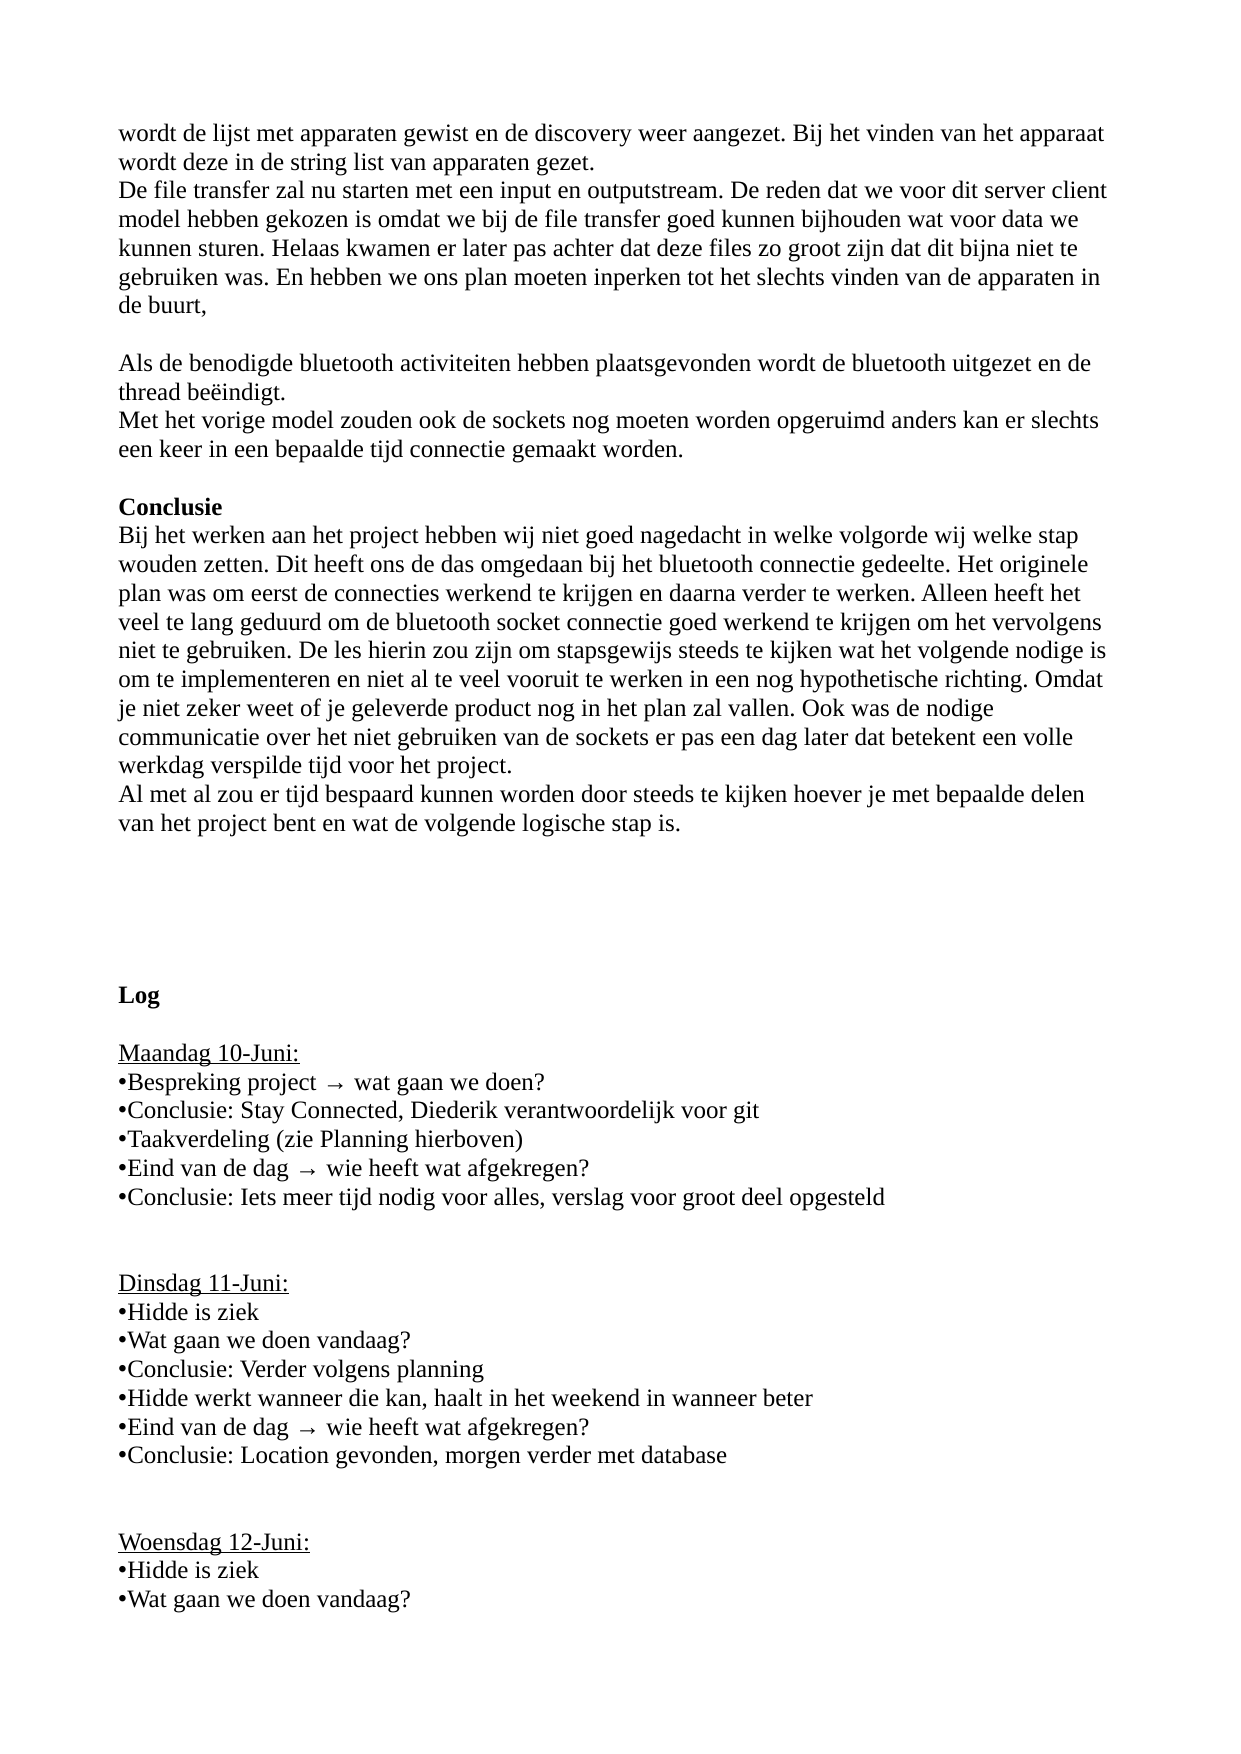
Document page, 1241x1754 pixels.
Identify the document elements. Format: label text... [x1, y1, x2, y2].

list Hidde werkt wanneer die kan, haalt in het weekend in wanneer beter [118, 1383, 1122, 1412]
list Eind van de dag → wie heeft wat afgekregen? [118, 1412, 1122, 1441]
list Conclusie: Stay Connected, Diederik verantwoordelijk voor git [118, 1096, 1122, 1124]
list Eind van de dag → wie heeft wat afgekregen? [118, 1153, 1122, 1182]
list Hidde is ziek [118, 1556, 1122, 1584]
text Woensdag 12-Juni: [118, 1527, 1122, 1556]
list Hidde is ziek [118, 1297, 1122, 1326]
list Wat gaan we doen vandaag? [118, 1584, 1122, 1613]
list Conclusie: Location gevonden, morgen verder met database [118, 1441, 1122, 1469]
list Conclusie: Iets meer tijd nodig voor alles, verslag voor groot deel opgesteld [118, 1182, 1122, 1211]
list Taakverdeling (zie Planning hierboven) [118, 1124, 1122, 1153]
text Dinsdag 11-Juni: [118, 1268, 1122, 1297]
text Log [118, 981, 1122, 1009]
text Conclusie [118, 492, 1122, 521]
list Bespreking project → wat gaan we doen? [118, 1067, 1122, 1096]
text Met het vorige model zouden ook de sockets nog moeten worden opgeruimd anders kan er slechts een keer in een bepaalde tijd connectie gemaakt worden. [118, 406, 1122, 463]
text wordt de lijst met apparaten gewist en de discovery weer aangezet. Bij het vinden van het apparaat wordt deze in de string list van apparaten gezet. [118, 118, 1122, 176]
list Wat gaan we doen vandaag? [118, 1326, 1122, 1354]
list Conclusie: Verder volgens planning [118, 1354, 1122, 1383]
text Al met al zou er tijd bespaard kunnen worden door steeds te kijken hoever je met bepaalde delen van het project bent en wat de volgende logische stap is. [118, 779, 1122, 837]
text Bij het werken aan het project hebben wij niet goed nagedacht in welke volgorde wij welke stap wouden zetten. Dit heeft ons de das omgedaan bij het bluetooth connectie gedeelte. Het originele plan was om eerst de connecties werkend te krijgen en daarna verder te werken. Alleen heeft het veel te lang geduurd om de bluetooth socket connectie goed werkend te krijgen om het vervolgens niet te gebruiken. De les hierin zou zijn om stapsgewijs steeds te kijken wat het volgende nodige is om te implementeren en niet al te veel vooruit te werken in een nog hypothetische richting. Omdat je niet zeker weet of je geleverde product nog in het plan zal vallen. Ook was de nodige communicatie over het niet gebruiken van de sockets er pas een dag later dat betekent een volle werkdag verspilde tijd voor het project. [118, 521, 1122, 779]
text De file transfer zal nu starten met een input en outputstream. De reden dat we voor dit server client model hebben gekozen is omdat we bij de file transfer goed kunnen bijhouden wat voor data we kunnen sturen. Helaas kwamen er later pas achter dat deze files zo groot zijn dat dit bijna niet te gebruiken was. En hebben we ons plan moeten inperken tot het slechts vinden van de apparaten in de buurt, Als de benodigde bluetooth activiteiten hebben plaatsgevonden wordt de bluetooth uitgezet en de thread beëindigt. [118, 176, 1122, 406]
text Maandag 10-Juni: [118, 1038, 1122, 1067]
